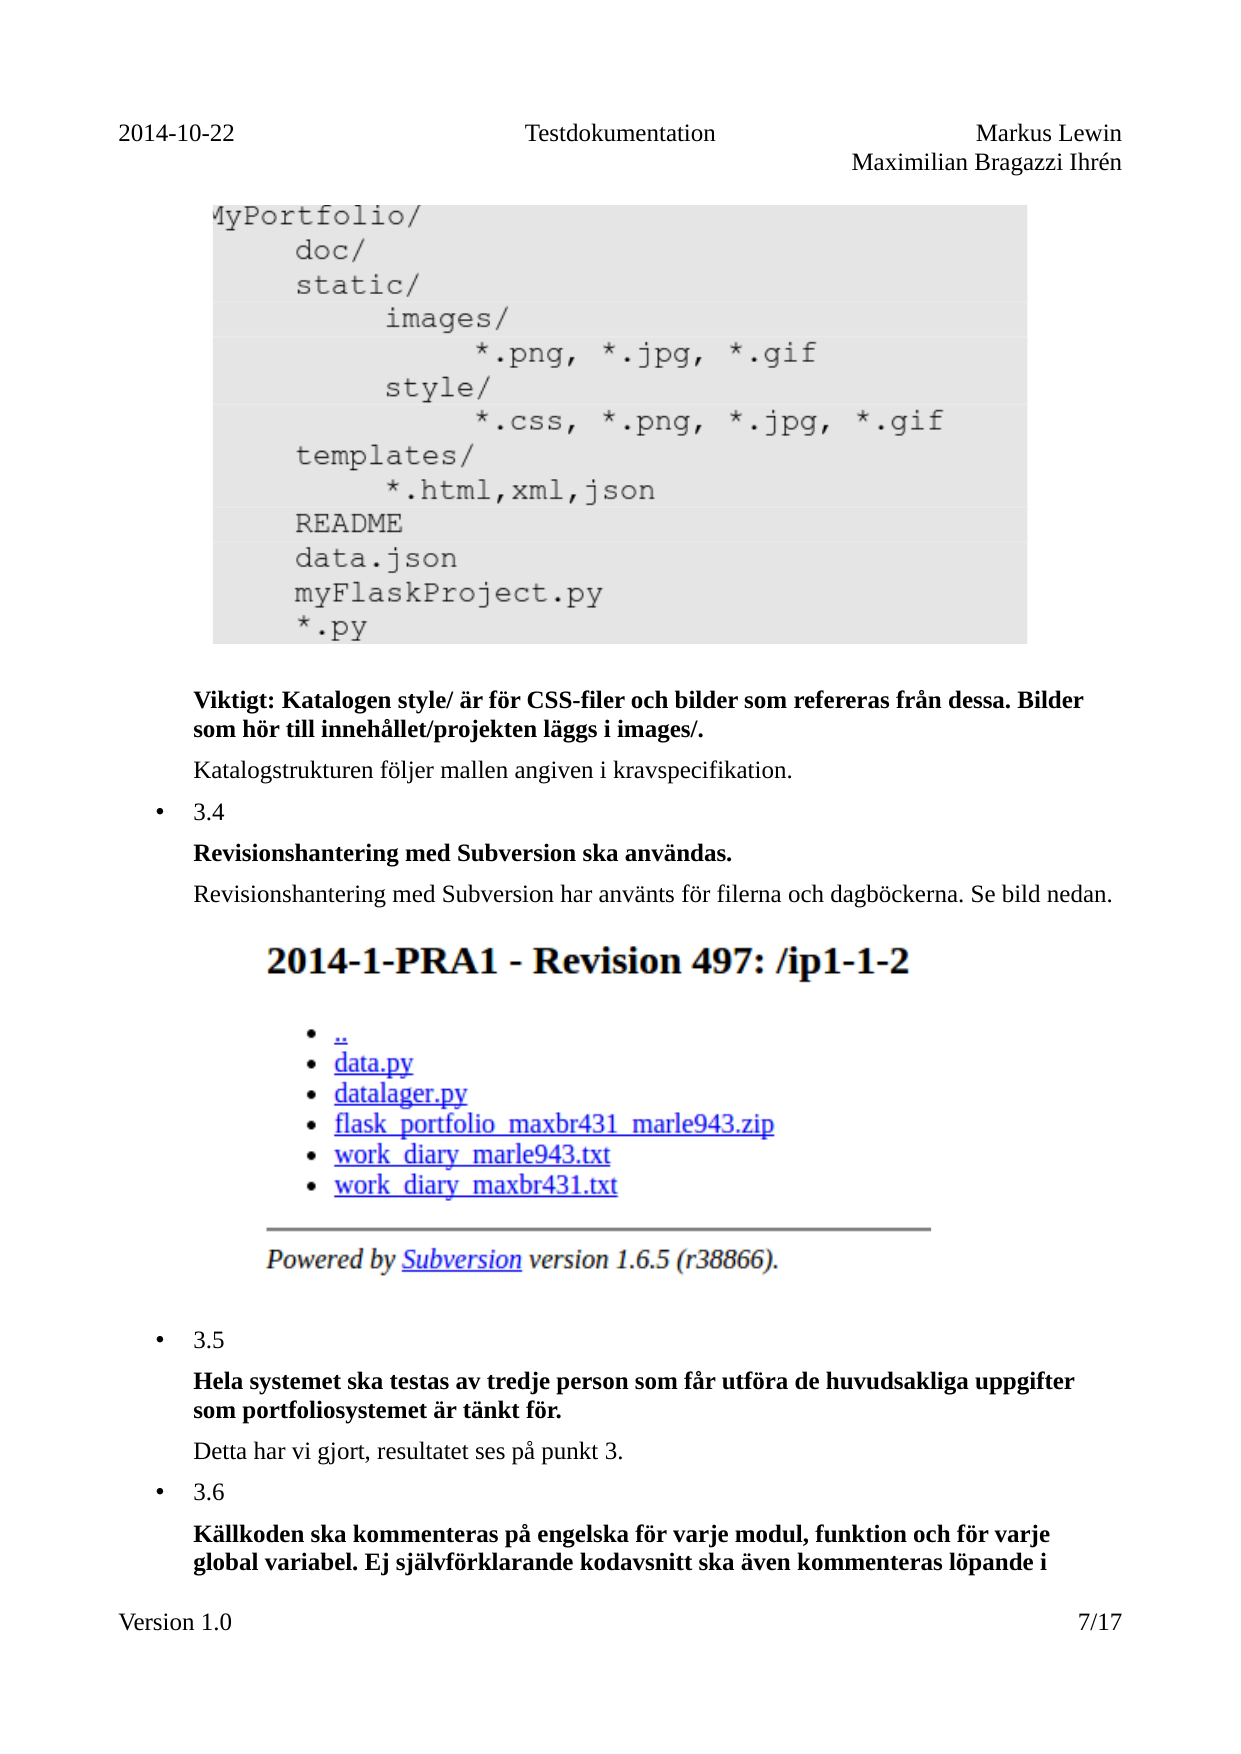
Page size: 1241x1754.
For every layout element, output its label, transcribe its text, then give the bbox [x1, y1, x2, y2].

picture [212, 205, 1028, 644]
picture [255, 929, 932, 1284]
list 3.6 [156, 1477, 1122, 1506]
list Revisionshantering med Subversion har använts för filerna och dagböckerna. Se bild nedan. [156, 879, 1122, 908]
list 3.4 [156, 797, 1122, 825]
list Källkoden ska kommenteras på engelska för varje modul, funktion och för varje global variabel. Ej självförklarande kodavsnitt ska även kommenteras löpande i [156, 1519, 1122, 1576]
list Katalogstrukturen följer mallen angiven i kravspecifikation. [156, 755, 1122, 784]
list Viktigt: Katalogen style/ är för CSS-filer och bilder som refereras från dessa. Bilder som hör till innehållet/projekten läggs i images/. [156, 685, 1122, 743]
list Detta har vi gjort, resultatet ses på punkt 3. [156, 1436, 1122, 1465]
list Hela systemet ska testas av tredje person som får utföra de huvudsakliga uppgifter som portfoliosystemet är tänkt för. [156, 1366, 1122, 1424]
list 3.5 [156, 1325, 1122, 1354]
list Revisionshantering med Subversion ska användas. [156, 838, 1122, 867]
